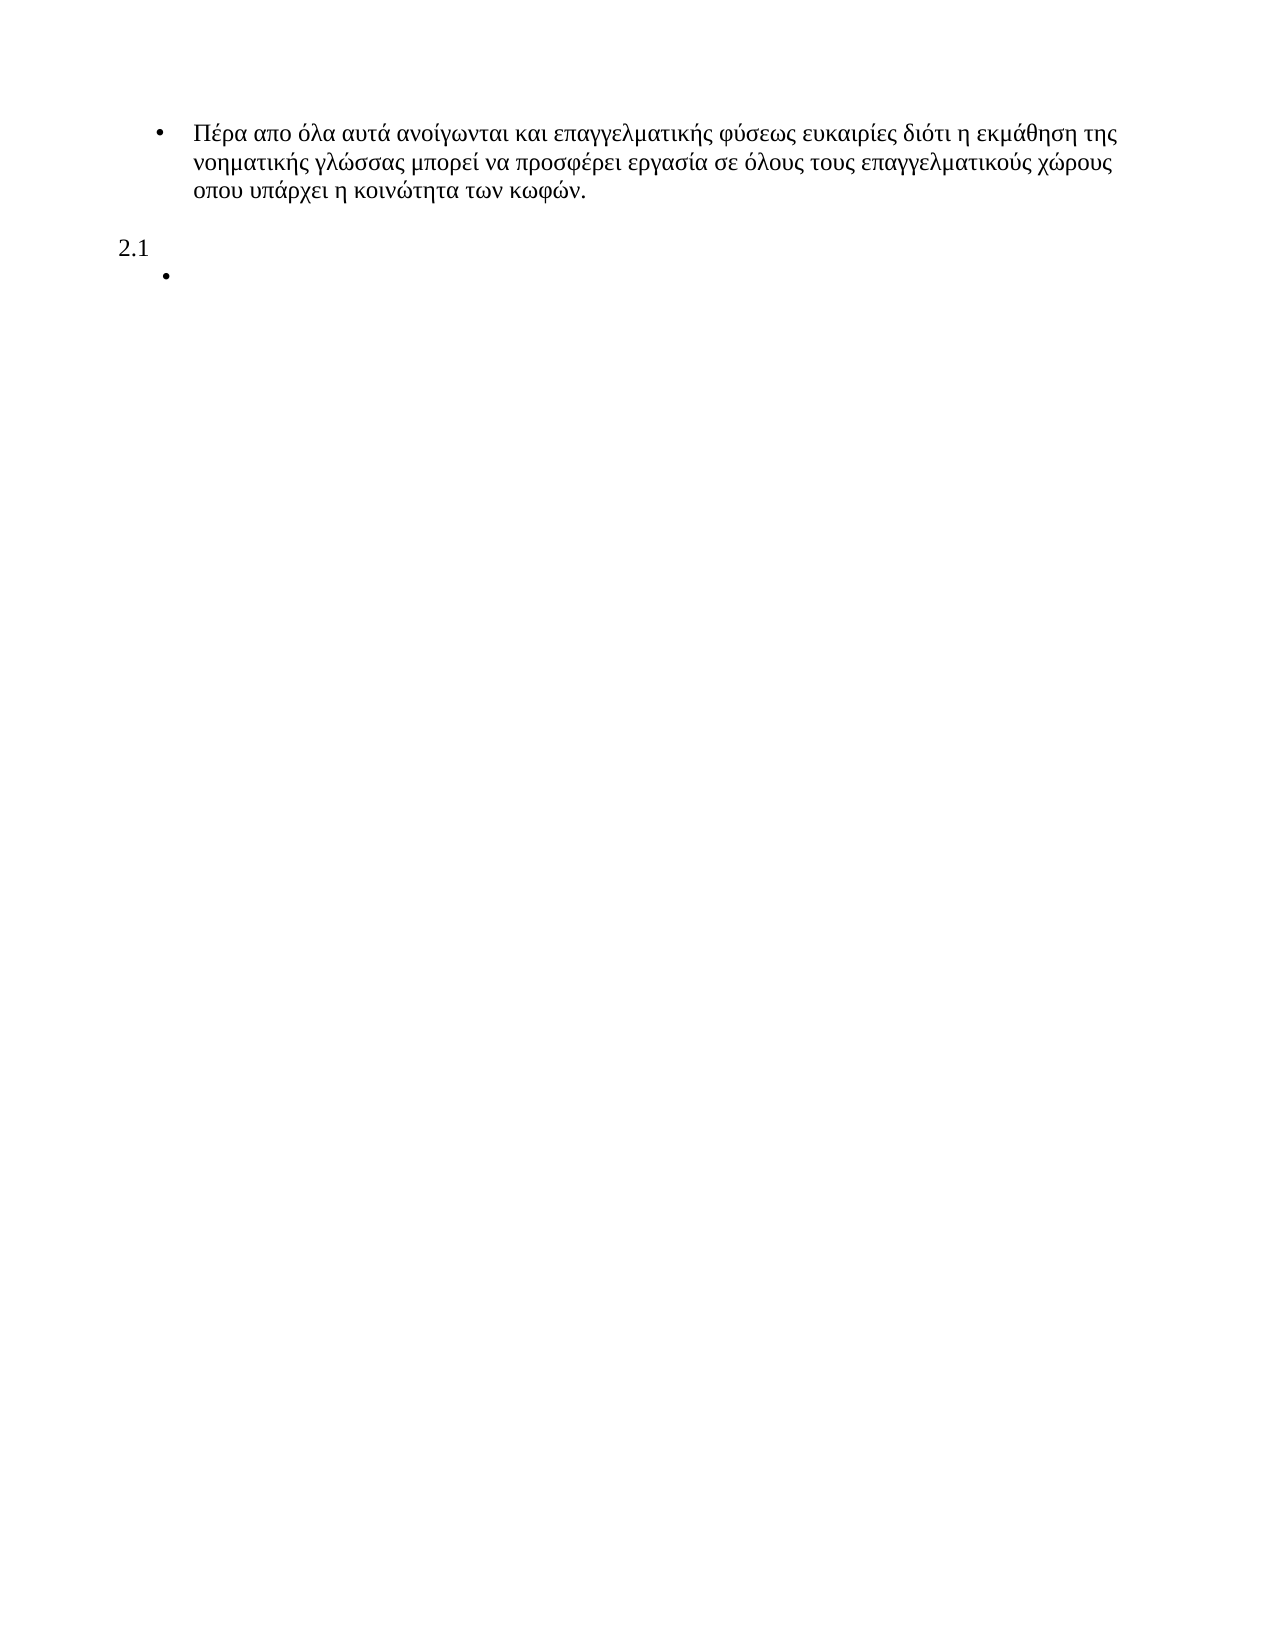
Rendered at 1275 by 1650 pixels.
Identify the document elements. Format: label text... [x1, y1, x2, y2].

list Πέρα απο όλα αυτά ανοίγωνται και επαγγελματικής φύσεως ευκαιρίες διότι η εκμάθηση της νοηματικής γλώσσας μπορεί να προσφέρει εργασία σε όλους τους επαγγελματικούς χώρους οπου υπάρχει η κοινώτητα των κωφών. [156, 118, 1157, 204]
text 2.1 [118, 233, 1157, 262]
